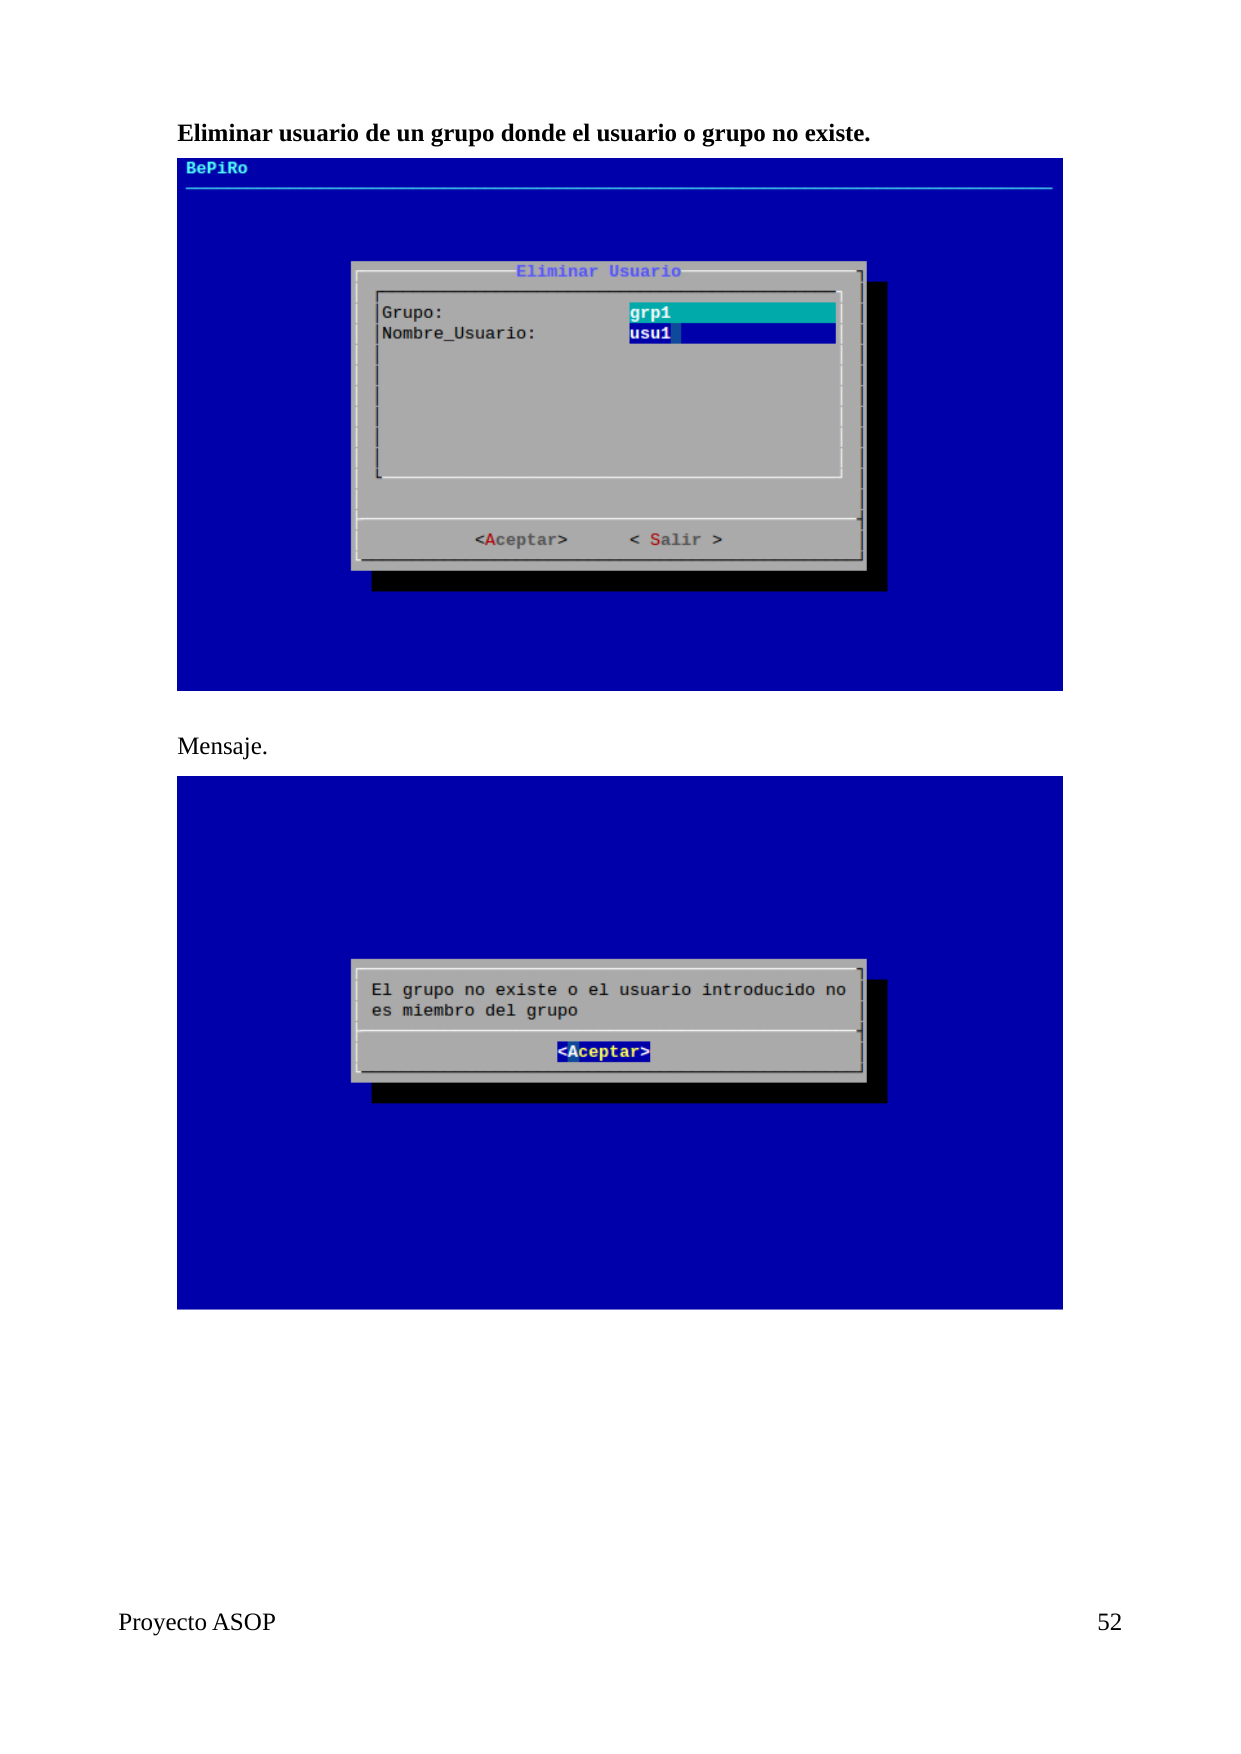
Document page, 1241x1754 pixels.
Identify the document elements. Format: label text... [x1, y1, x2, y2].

picture [177, 776, 1063, 1311]
text Eliminar usuario de un grupo donde el usuario o grupo no existe. [148, 118, 1116, 147]
text Mensaje. [148, 731, 1116, 760]
picture [177, 158, 1063, 691]
